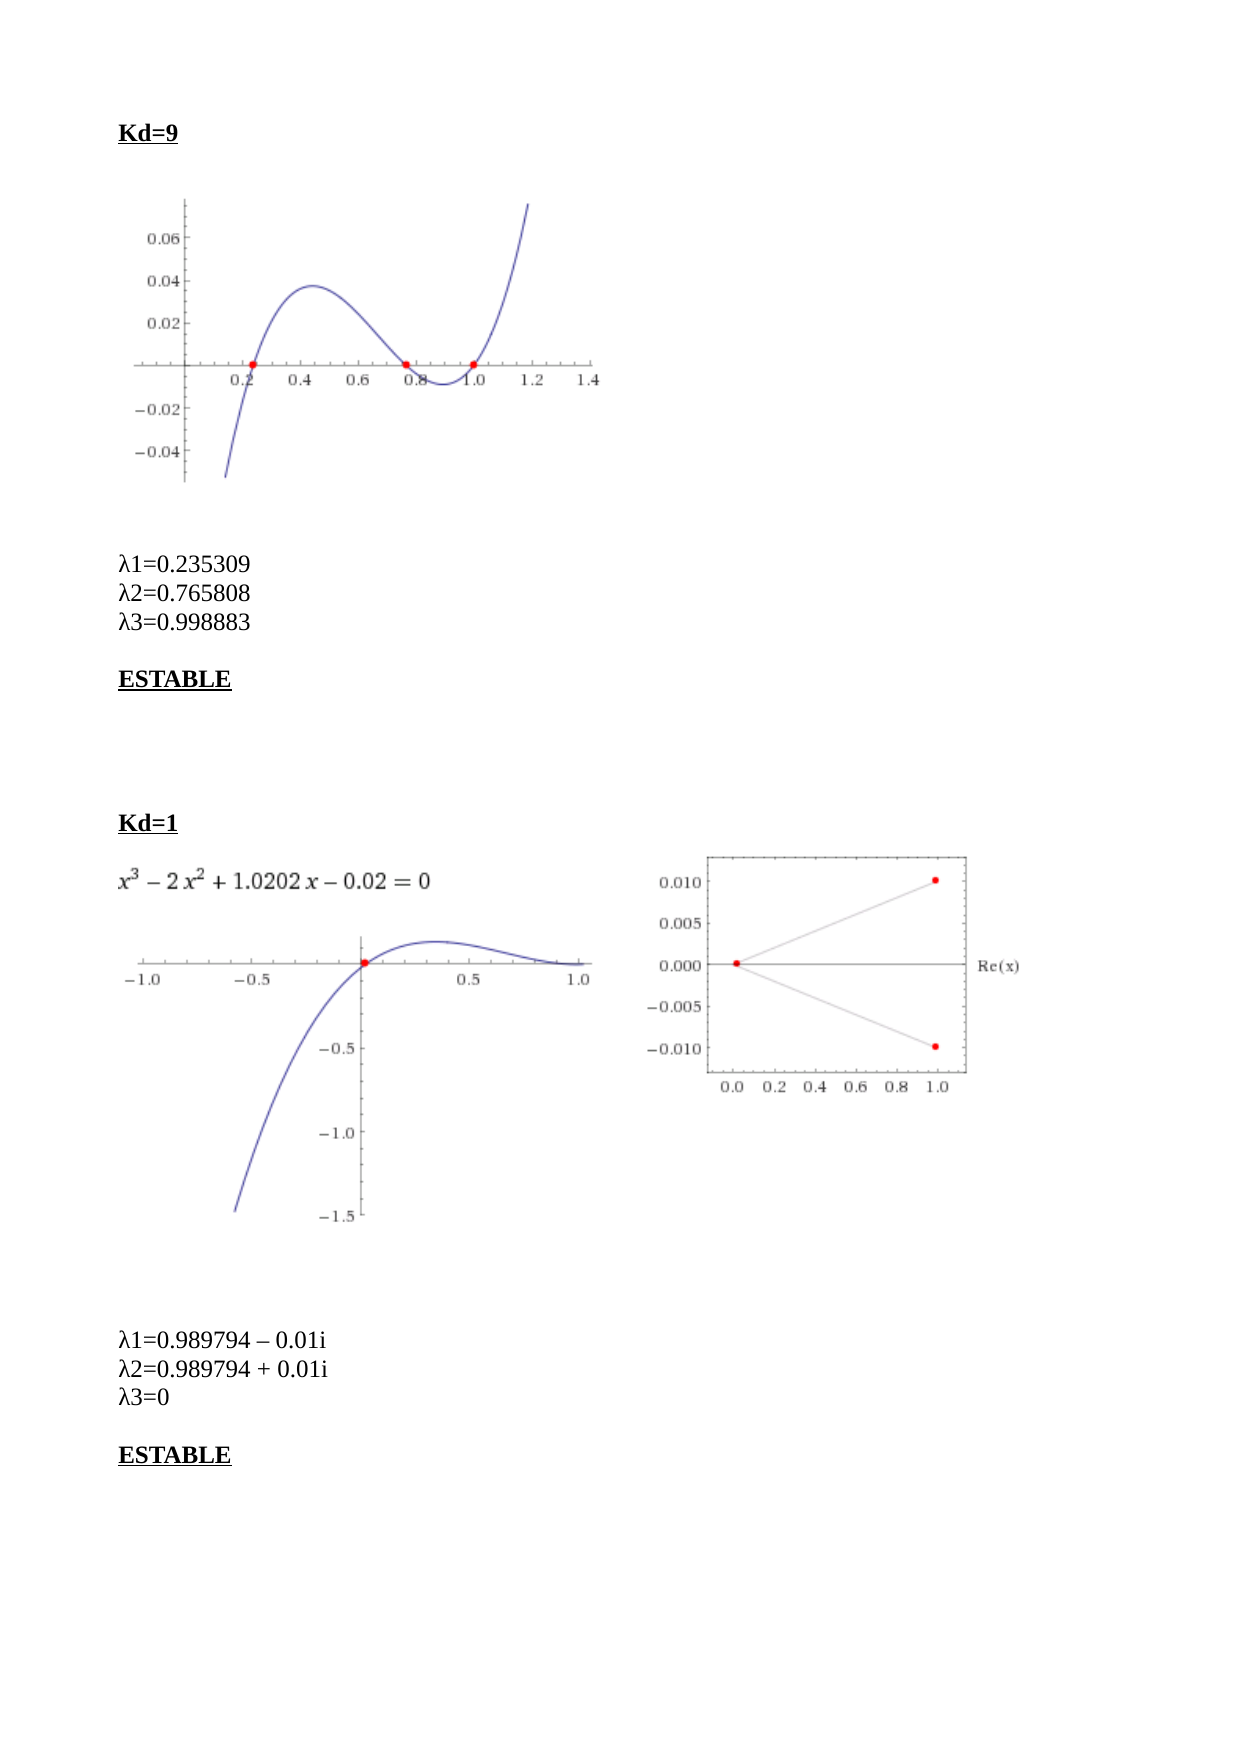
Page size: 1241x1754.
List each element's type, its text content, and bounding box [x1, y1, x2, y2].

text λ3=0.998883 [118, 607, 1122, 636]
text λ2=0.765808 [118, 578, 1122, 607]
text Kd=9 [118, 118, 1122, 147]
text λ1=0.989794 – 0.01i [118, 1325, 1122, 1354]
text ESTABLE [118, 664, 1122, 693]
picture [629, 846, 1025, 1105]
text Kd=1 [118, 808, 1122, 837]
text λ1=0.235309 [118, 549, 1122, 578]
picture [118, 865, 431, 894]
picture [121, 185, 607, 492]
text λ3=0 [118, 1382, 1122, 1411]
picture [117, 924, 608, 1244]
text λ2=0.989794 + 0.01i [118, 1354, 1122, 1382]
text ESTABLE [118, 1440, 1122, 1469]
